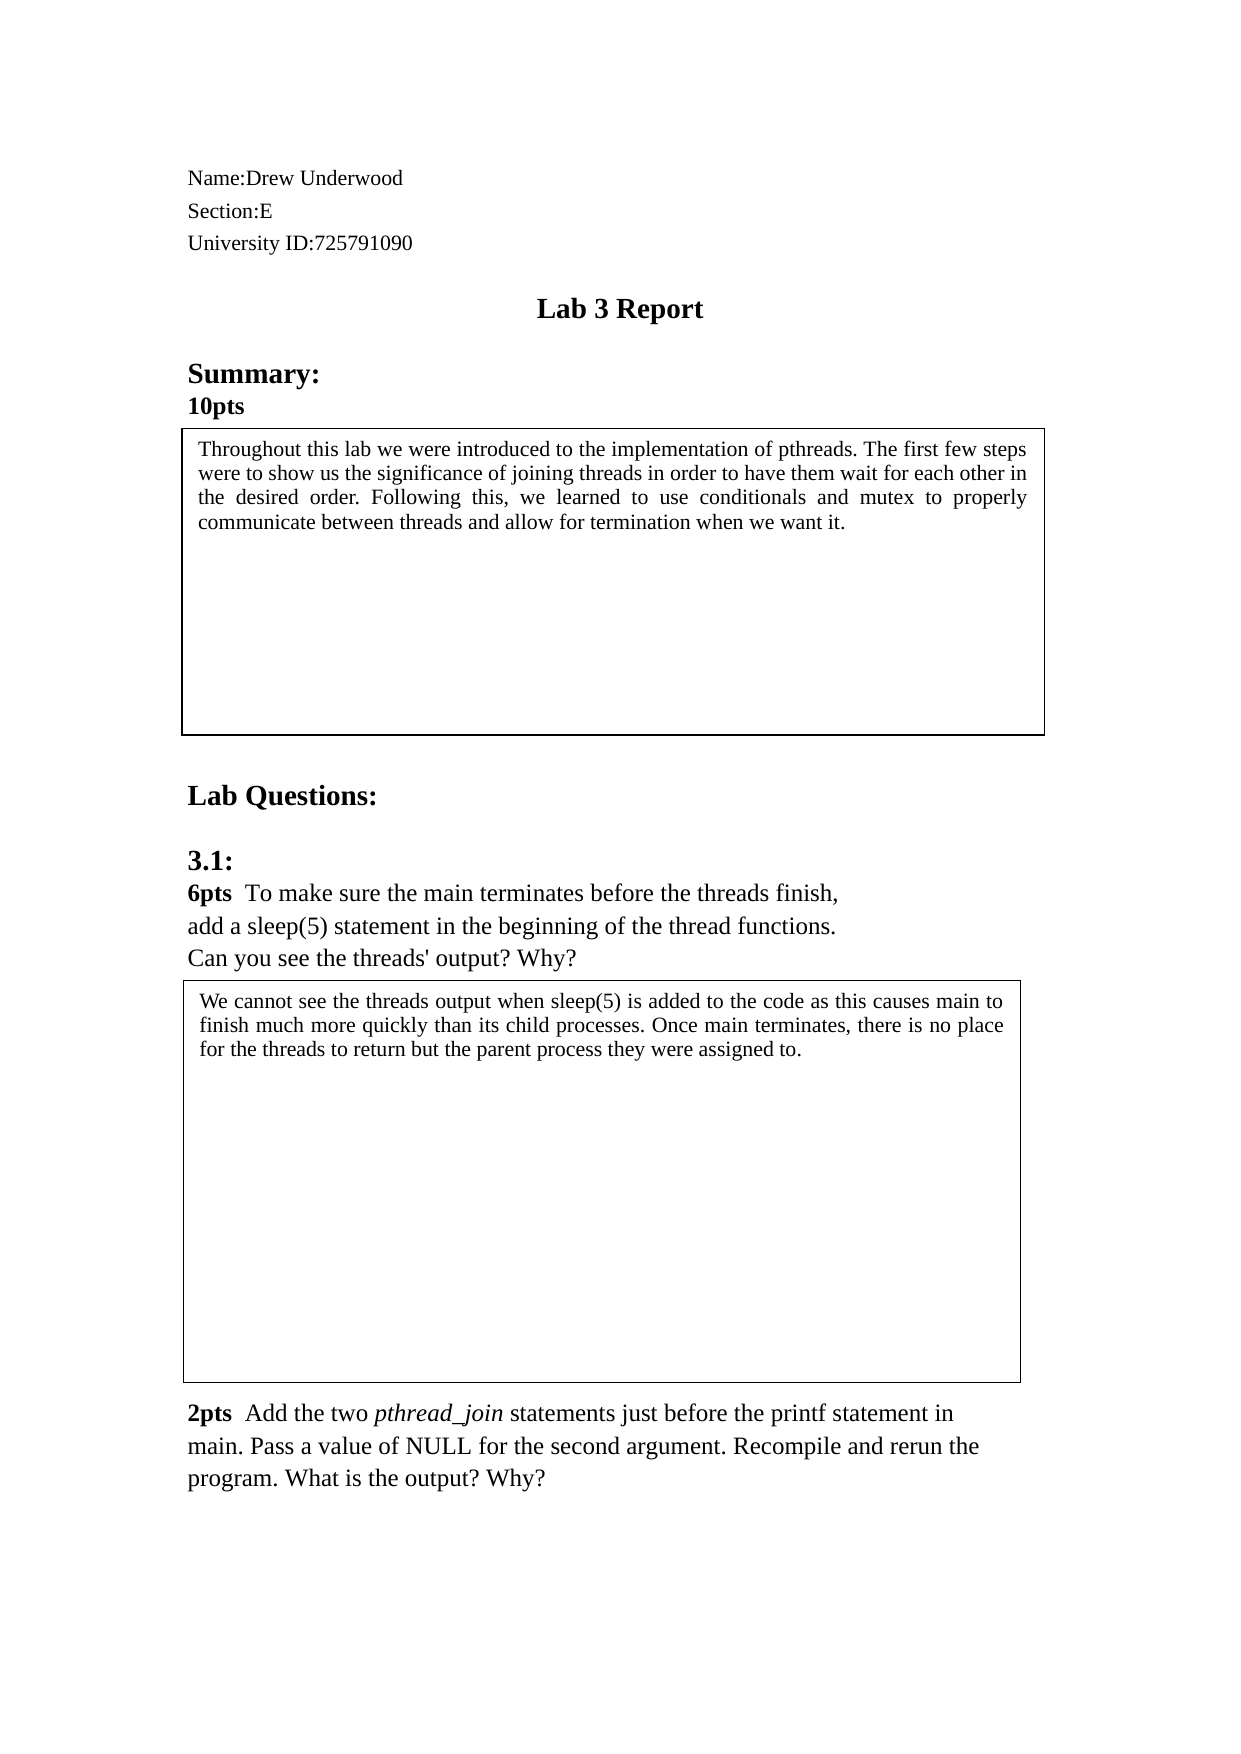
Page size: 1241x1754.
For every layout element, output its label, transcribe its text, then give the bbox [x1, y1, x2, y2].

text 2pts Add the two pthread_join statements just before the printf statement in [187, 974, 1053, 1429]
text We cannot see the threads output when sleep(5) is added to the code as this causes main to finish much more quickly than its child processes. Once main terminates, there is no place for the threads to return but the parent process they were assigned to. [199, 989, 1005, 1062]
text Name:Drew Underwood [187, 162, 1053, 194]
text 6pts To make sure the main terminates before the threads finish, [187, 877, 1053, 909]
text Lab Questions: [187, 779, 1053, 812]
text 3.1: [187, 844, 1053, 877]
text 10pts [187, 389, 1053, 422]
text Throughout this lab we were introduced to the implementation of pthreads. The first few steps were to show us the significance of joining threads in order to have them wait for each other in the desired order. Following this, we learned to use conditionals and mutex to properly communicate between threads and allow for termination when we want it. [198, 437, 1029, 534]
text Summary: [187, 357, 1053, 389]
text Section:E [187, 194, 1053, 227]
text add a sleep(5) statement in the beginning of the thread functions. [187, 909, 1053, 942]
text 2pts Add the two pthread_join statements just before the printf statement in [184, 981, 1020, 1382]
text Lab 3 Report [187, 292, 1053, 324]
text Can you see the threads' output? Why? [187, 942, 1053, 974]
text University ID:725791090 [187, 227, 1053, 259]
text main. Pass a value of NULL for the second argument. Recompile and rerun the program. What is the output? Why? [187, 1429, 1053, 1494]
